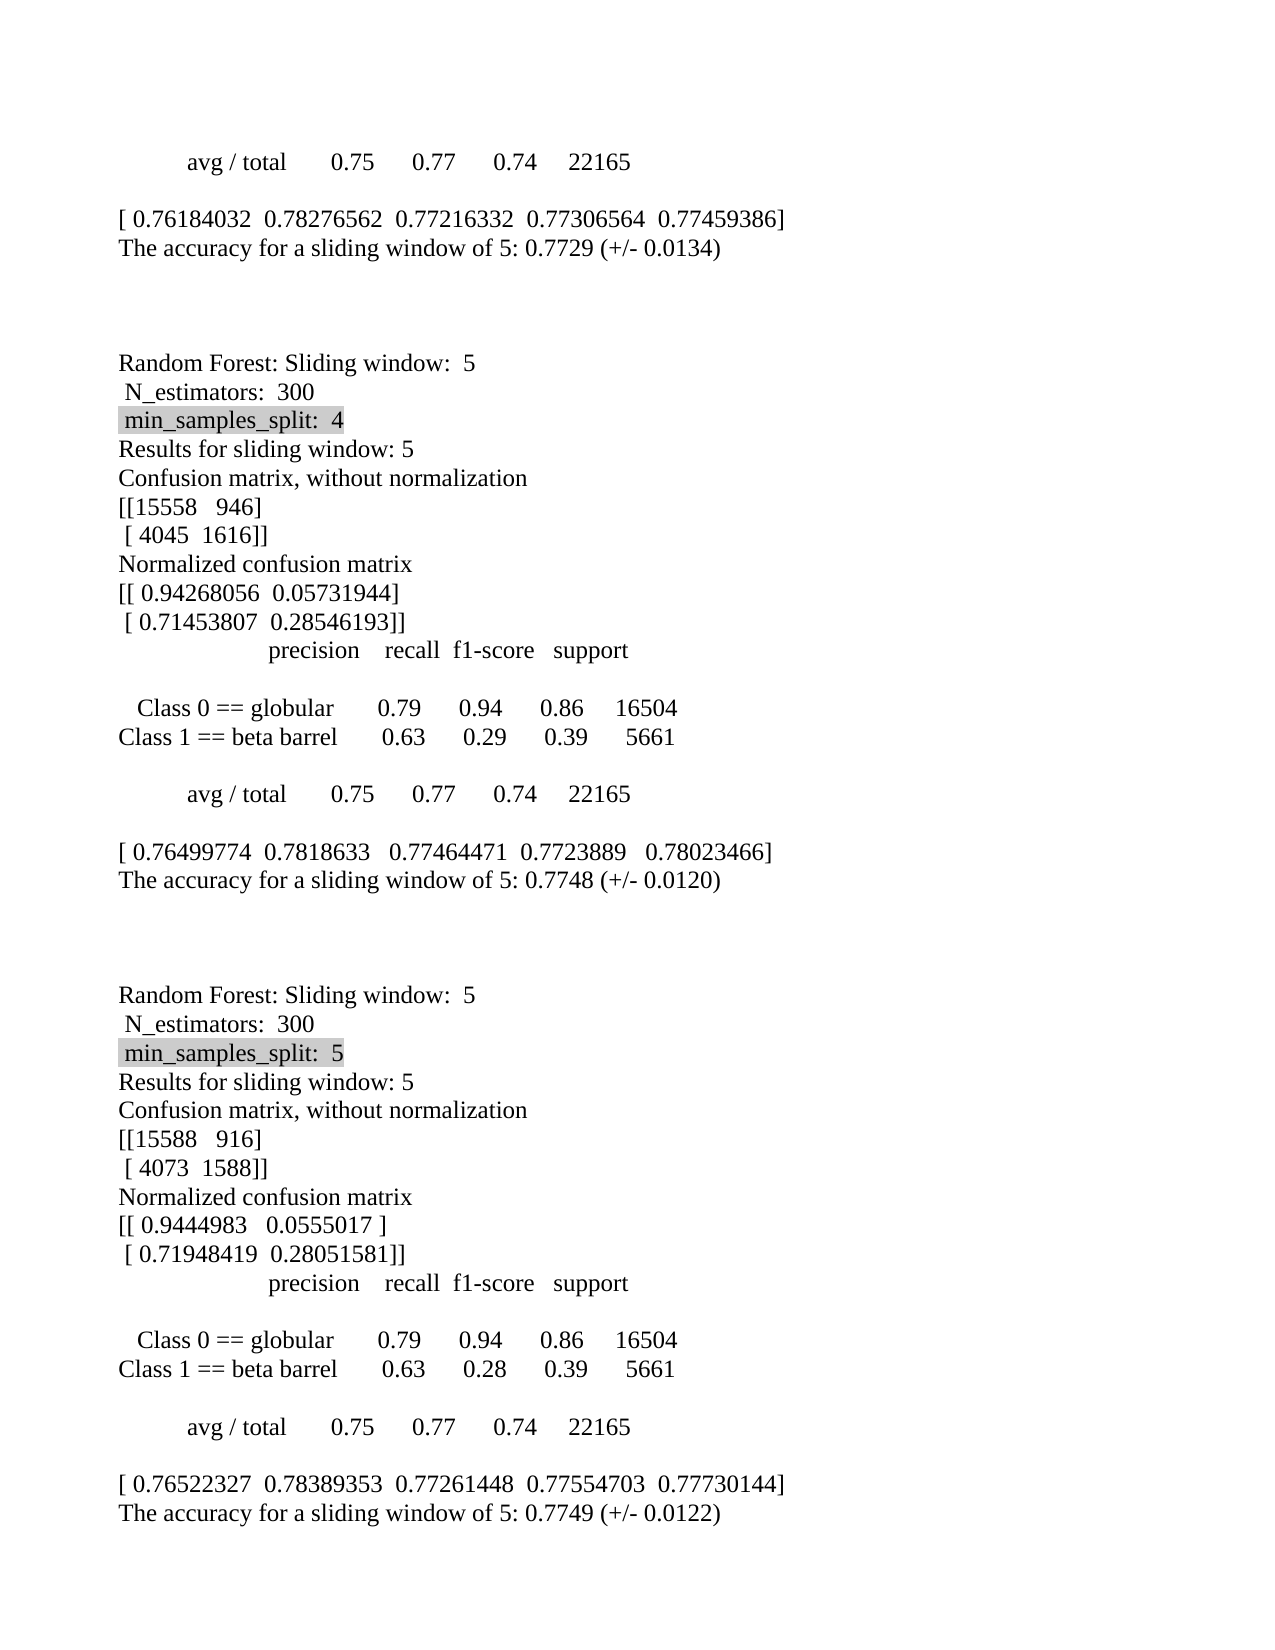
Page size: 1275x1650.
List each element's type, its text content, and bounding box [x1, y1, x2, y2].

text min_samples_split: 4 [118, 406, 1157, 434]
text [ 0.76522327 0.78389353 0.77261448 0.77554703 0.77730144] [118, 1469, 1157, 1498]
text min_samples_split: 5 [118, 1038, 1157, 1067]
text The accuracy for a sliding window of 5: 0.7748 (+/- 0.0120) [118, 866, 1157, 894]
text [[ 0.94268056 0.05731944] [118, 578, 1157, 607]
text [ 0.71948419 0.28051581]] [118, 1239, 1157, 1268]
text avg / total 0.75 0.77 0.74 22165 [118, 147, 1157, 176]
text [ 0.76499774 0.7818633 0.77464471 0.7723889 0.78023466] [118, 837, 1157, 866]
text [ 0.76184032 0.78276562 0.77216332 0.77306564 0.77459386] [118, 204, 1157, 233]
text [[15588 916] [118, 1124, 1157, 1153]
text Results for sliding window: 5 [118, 1067, 1157, 1096]
text avg / total 0.75 0.77 0.74 22165 [118, 779, 1157, 808]
text Class 0 == globular 0.79 0.94 0.86 16504 [118, 693, 1157, 722]
text Class 1 == beta barrel 0.63 0.29 0.39 5661 [118, 722, 1157, 751]
text Random Forest: Sliding window: 5 [118, 348, 1157, 377]
text Normalized confusion matrix [118, 549, 1157, 578]
text precision recall f1-score support [118, 1268, 1157, 1297]
text Confusion matrix, without normalization [118, 463, 1157, 492]
text N_estimators: 300 [118, 1009, 1157, 1038]
text N_estimators: 300 [118, 377, 1157, 406]
text avg / total 0.75 0.77 0.74 22165 [118, 1412, 1157, 1441]
text [[15558 946] [118, 492, 1157, 521]
text Normalized confusion matrix [118, 1182, 1157, 1211]
text Class 0 == globular 0.79 0.94 0.86 16504 [118, 1326, 1157, 1354]
text Confusion matrix, without normalization [118, 1096, 1157, 1124]
text precision recall f1-score support [118, 636, 1157, 664]
text Results for sliding window: 5 [118, 434, 1157, 463]
text [ 4073 1588]] [118, 1153, 1157, 1182]
text The accuracy for a sliding window of 5: 0.7729 (+/- 0.0134) [118, 233, 1157, 262]
text [[ 0.9444983 0.0555017 ] [118, 1211, 1157, 1239]
text The accuracy for a sliding window of 5: 0.7749 (+/- 0.0122) [118, 1498, 1157, 1527]
text [ 0.71453807 0.28546193]] [118, 607, 1157, 636]
text Class 1 == beta barrel 0.63 0.28 0.39 5661 [118, 1354, 1157, 1383]
text Random Forest: Sliding window: 5 [118, 981, 1157, 1009]
text [ 4045 1616]] [118, 521, 1157, 549]
